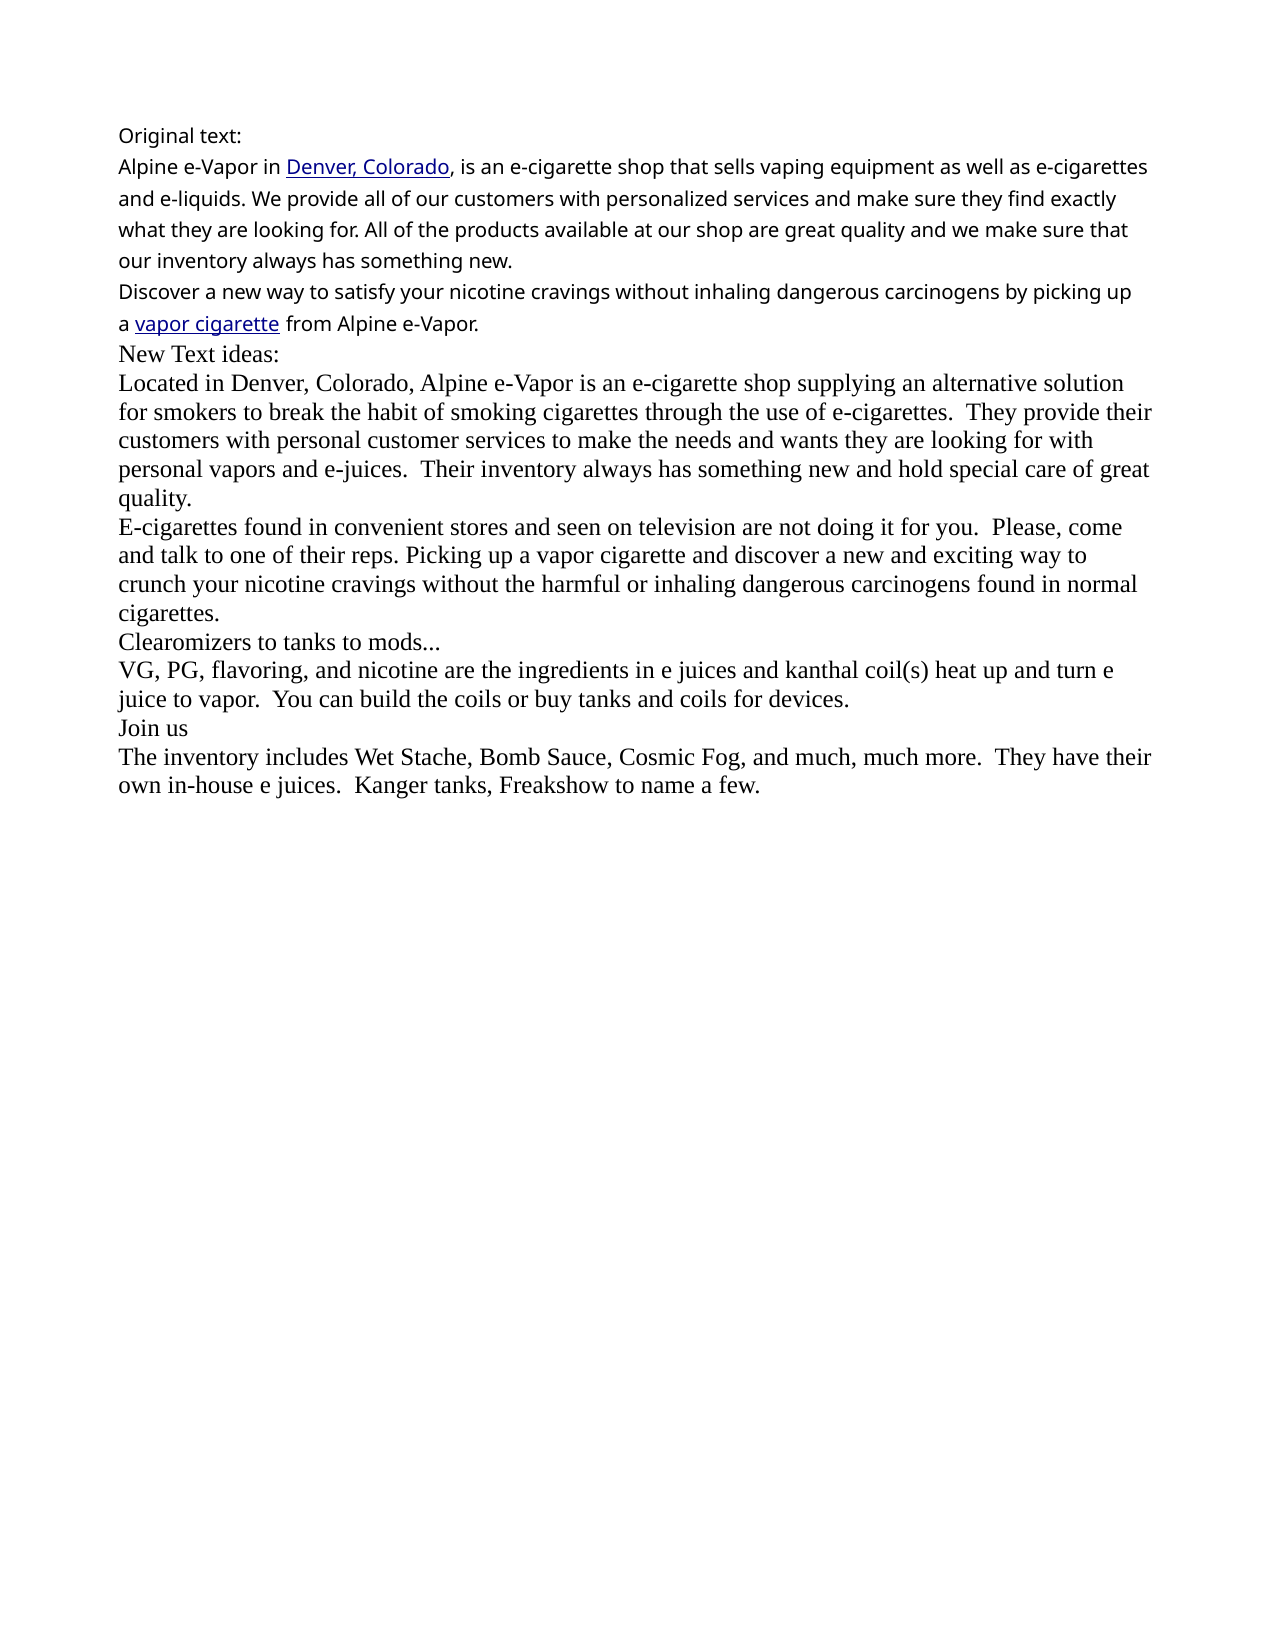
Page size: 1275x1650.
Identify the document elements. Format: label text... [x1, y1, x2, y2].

text Alpine e-Vapor in Denver, Colorado, is an e-cigarette shop that sells vaping equipment as well as e-cigarettes and e-liquids. We provide all of our customers with personalized services and make sure they find exactly what they are looking for. All of the products available at our shop are great quality and we make sure that our inventory always has something new. [118, 149, 1157, 274]
text The inventory includes Wet Stache, Bomb Sauce, Cosmic Fog, and much, much more. They have their own in-house e juices. Kanger tanks, Freakshow to name a few. [118, 742, 1157, 799]
text New Text ideas: [118, 337, 1157, 368]
text Original text: [118, 118, 1157, 149]
text Discover a new way to satisfy your nicotine cravings without inhaling dangerous carcinogens by picking up a vapor cigarette from Alpine e-Vapor. [118, 274, 1157, 337]
text Located in Denver, Colorado, Alpine e-Vapor is an e-cigarette shop supplying an alternative solution for smokers to break the habit of smoking cigarettes through the use of e-cigarettes. They provide their customers with personal customer services to make the needs and wants they are looking for with personal vapors and e-juices. Their inventory always has something new and hold special care of great quality. [118, 368, 1157, 512]
text VG, PG, flavoring, and nicotine are the ingredients in e juices and kanthal coil(s) heat up and turn e juice to vapor. You can build the coils or buy tanks and coils for devices. [118, 656, 1157, 713]
text Clearomizers to tanks to mods... [118, 627, 1157, 656]
text Join us [118, 713, 1157, 742]
text E-cigarettes found in convenient stores and seen on television are not doing it for you. Please, come and talk to one of their reps. Picking up a vapor cigarette and discover a new and exciting way to crunch your nicotine cravings without the harmful or inhaling dangerous carcinogens found in normal cigarettes. [118, 512, 1157, 627]
